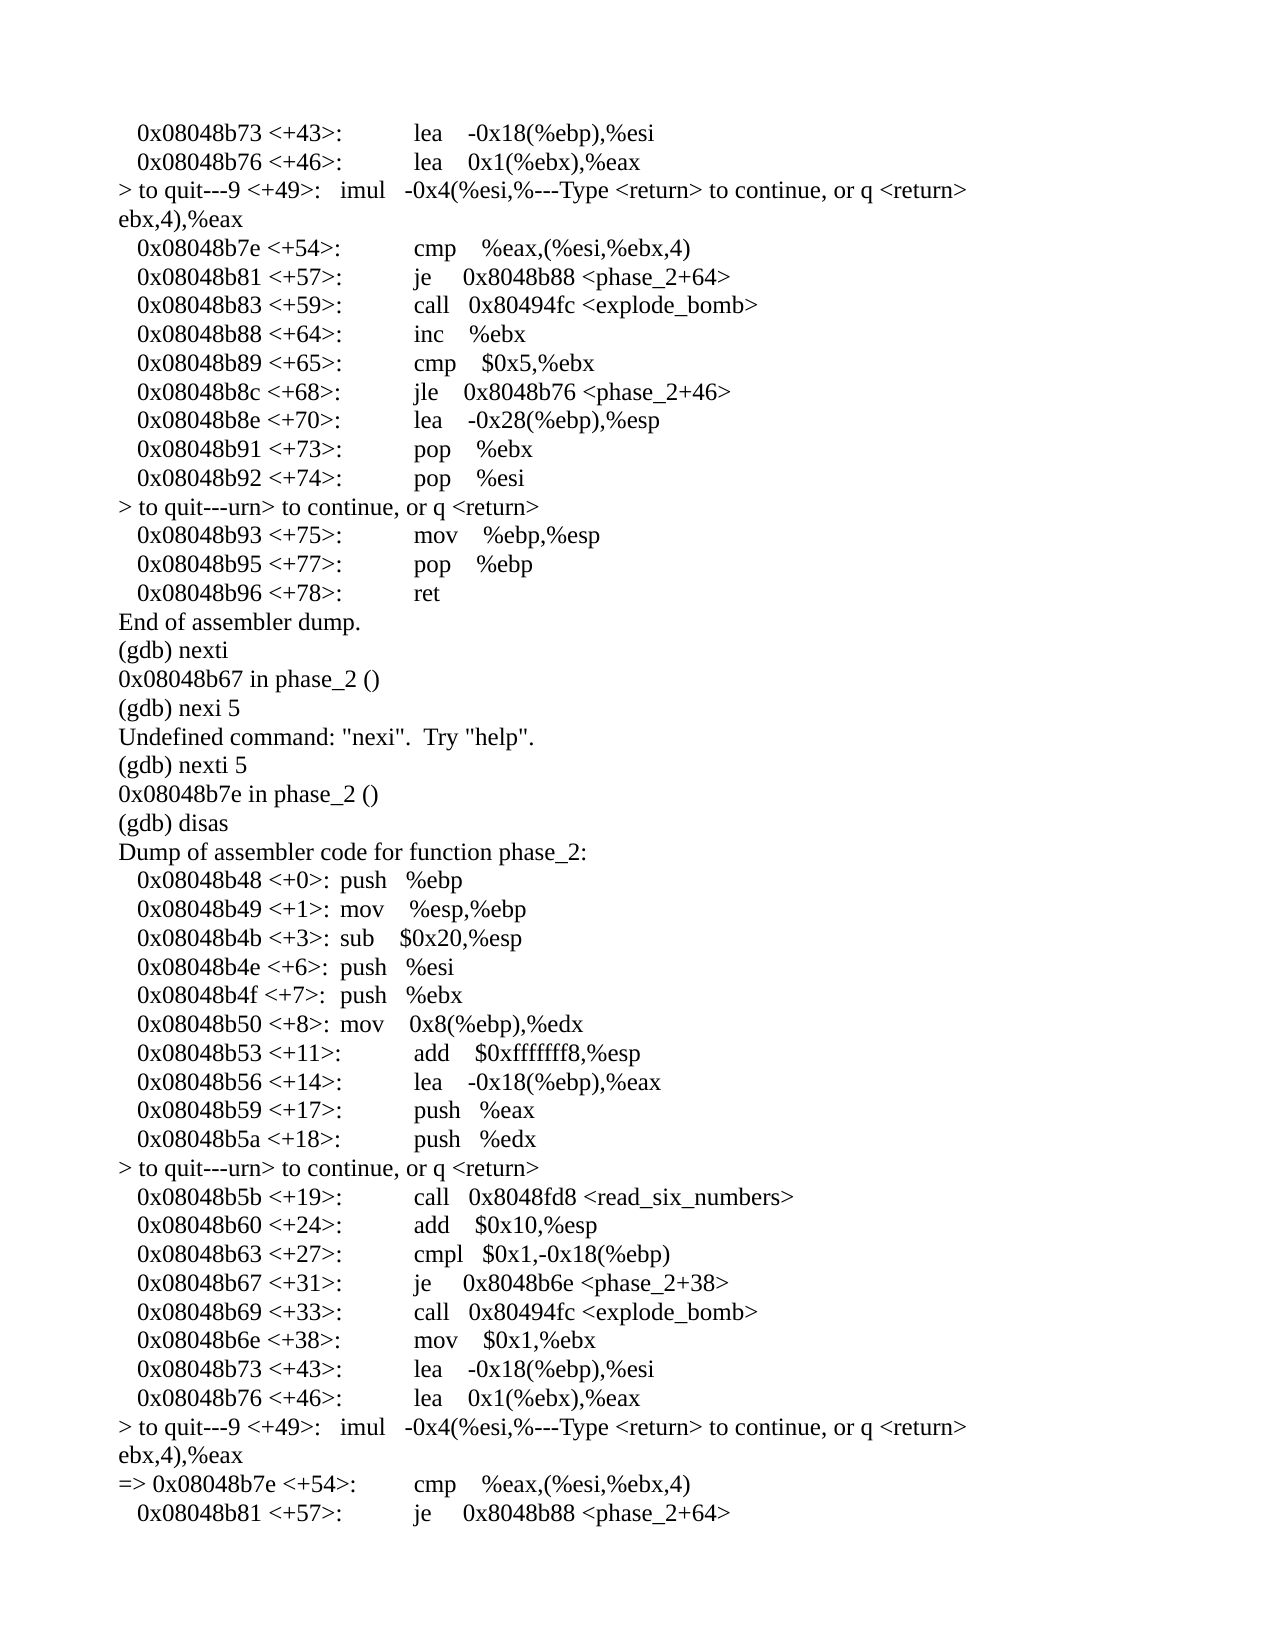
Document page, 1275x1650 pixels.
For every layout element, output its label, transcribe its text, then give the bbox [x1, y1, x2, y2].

text 0x08048b91 <+73>: pop %ebx [118, 434, 1157, 463]
text 0x08048b76 <+46>: lea 0x1(%ebx),%eax [118, 147, 1157, 176]
text 0x08048b6e <+38>: mov $0x1,%ebx [118, 1326, 1157, 1354]
text 0x08048b7e in phase_2 () [118, 779, 1157, 808]
text Dump of assembler code for function phase_2: [118, 837, 1157, 866]
text 0x08048b89 <+65>: cmp $0x5,%ebx [118, 348, 1157, 377]
text > to quit---urn> to continue, or q <return> [118, 1153, 1157, 1182]
text 0x08048b49 <+1>: mov %esp,%ebp [118, 894, 1157, 923]
text 0x08048b67 <+31>: je 0x8048b6e <phase_2+38> [118, 1268, 1157, 1297]
text 0x08048b8c <+68>: jle 0x8048b76 <phase_2+46> [118, 377, 1157, 406]
text 0x08048b81 <+57>: je 0x8048b88 <phase_2+64> [118, 1498, 1157, 1527]
text 0x08048b88 <+64>: inc %ebx [118, 319, 1157, 348]
text 0x08048b95 <+77>: pop %ebp [118, 549, 1157, 578]
text ebx,4),%eax [118, 204, 1157, 233]
text 0x08048b83 <+59>: call 0x80494fc <explode_bomb> [118, 291, 1157, 319]
text 0x08048b4b <+3>: sub $0x20,%esp [118, 923, 1157, 952]
text 0x08048b5a <+18>: push %edx [118, 1124, 1157, 1153]
text 0x08048b69 <+33>: call 0x80494fc <explode_bomb> [118, 1297, 1157, 1326]
text 0x08048b8e <+70>: lea -0x28(%ebp),%esp [118, 406, 1157, 434]
text (gdb) nexti 5 [118, 751, 1157, 779]
text 0x08048b59 <+17>: push %eax [118, 1096, 1157, 1124]
text (gdb) disas [118, 808, 1157, 837]
text 0x08048b67 in phase_2 () [118, 664, 1157, 693]
text > to quit---urn> to continue, or q <return> [118, 492, 1157, 521]
text 0x08048b81 <+57>: je 0x8048b88 <phase_2+64> [118, 262, 1157, 291]
text 0x08048b53 <+11>: add $0xfffffff8,%esp [118, 1038, 1157, 1067]
text 0x08048b92 <+74>: pop %esi [118, 463, 1157, 492]
text 0x08048b7e <+54>: cmp %eax,(%esi,%ebx,4) [118, 233, 1157, 262]
text 0x08048b56 <+14>: lea -0x18(%ebp),%eax [118, 1067, 1157, 1096]
text ebx,4),%eax [118, 1441, 1157, 1469]
text 0x08048b73 <+43>: lea -0x18(%ebp),%esi [118, 118, 1157, 147]
text 0x08048b96 <+78>: ret [118, 578, 1157, 607]
text 0x08048b60 <+24>: add $0x10,%esp [118, 1211, 1157, 1239]
text => 0x08048b7e <+54>: cmp %eax,(%esi,%ebx,4) [118, 1469, 1157, 1498]
text 0x08048b93 <+75>: mov %ebp,%esp [118, 521, 1157, 549]
text End of assembler dump. [118, 607, 1157, 636]
text > to quit---9 <+49>: imul -0x4(%esi,%---Type <return> to continue, or q <return> [118, 1412, 1157, 1441]
text 0x08048b4f <+7>: push %ebx [118, 981, 1157, 1009]
text 0x08048b48 <+0>: push %ebp [118, 866, 1157, 894]
text 0x08048b50 <+8>: mov 0x8(%ebp),%edx [118, 1009, 1157, 1038]
text 0x08048b4e <+6>: push %esi [118, 952, 1157, 981]
text 0x08048b73 <+43>: lea -0x18(%ebp),%esi [118, 1354, 1157, 1383]
text (gdb) nexi 5 [118, 693, 1157, 722]
text (gdb) nexti [118, 636, 1157, 664]
text 0x08048b63 <+27>: cmpl $0x1,-0x18(%ebp) [118, 1239, 1157, 1268]
text 0x08048b76 <+46>: lea 0x1(%ebx),%eax [118, 1383, 1157, 1412]
text 0x08048b5b <+19>: call 0x8048fd8 <read_six_numbers> [118, 1182, 1157, 1211]
text > to quit---9 <+49>: imul -0x4(%esi,%---Type <return> to continue, or q <return> [118, 176, 1157, 204]
text Undefined command: "nexi". Try "help". [118, 722, 1157, 751]
